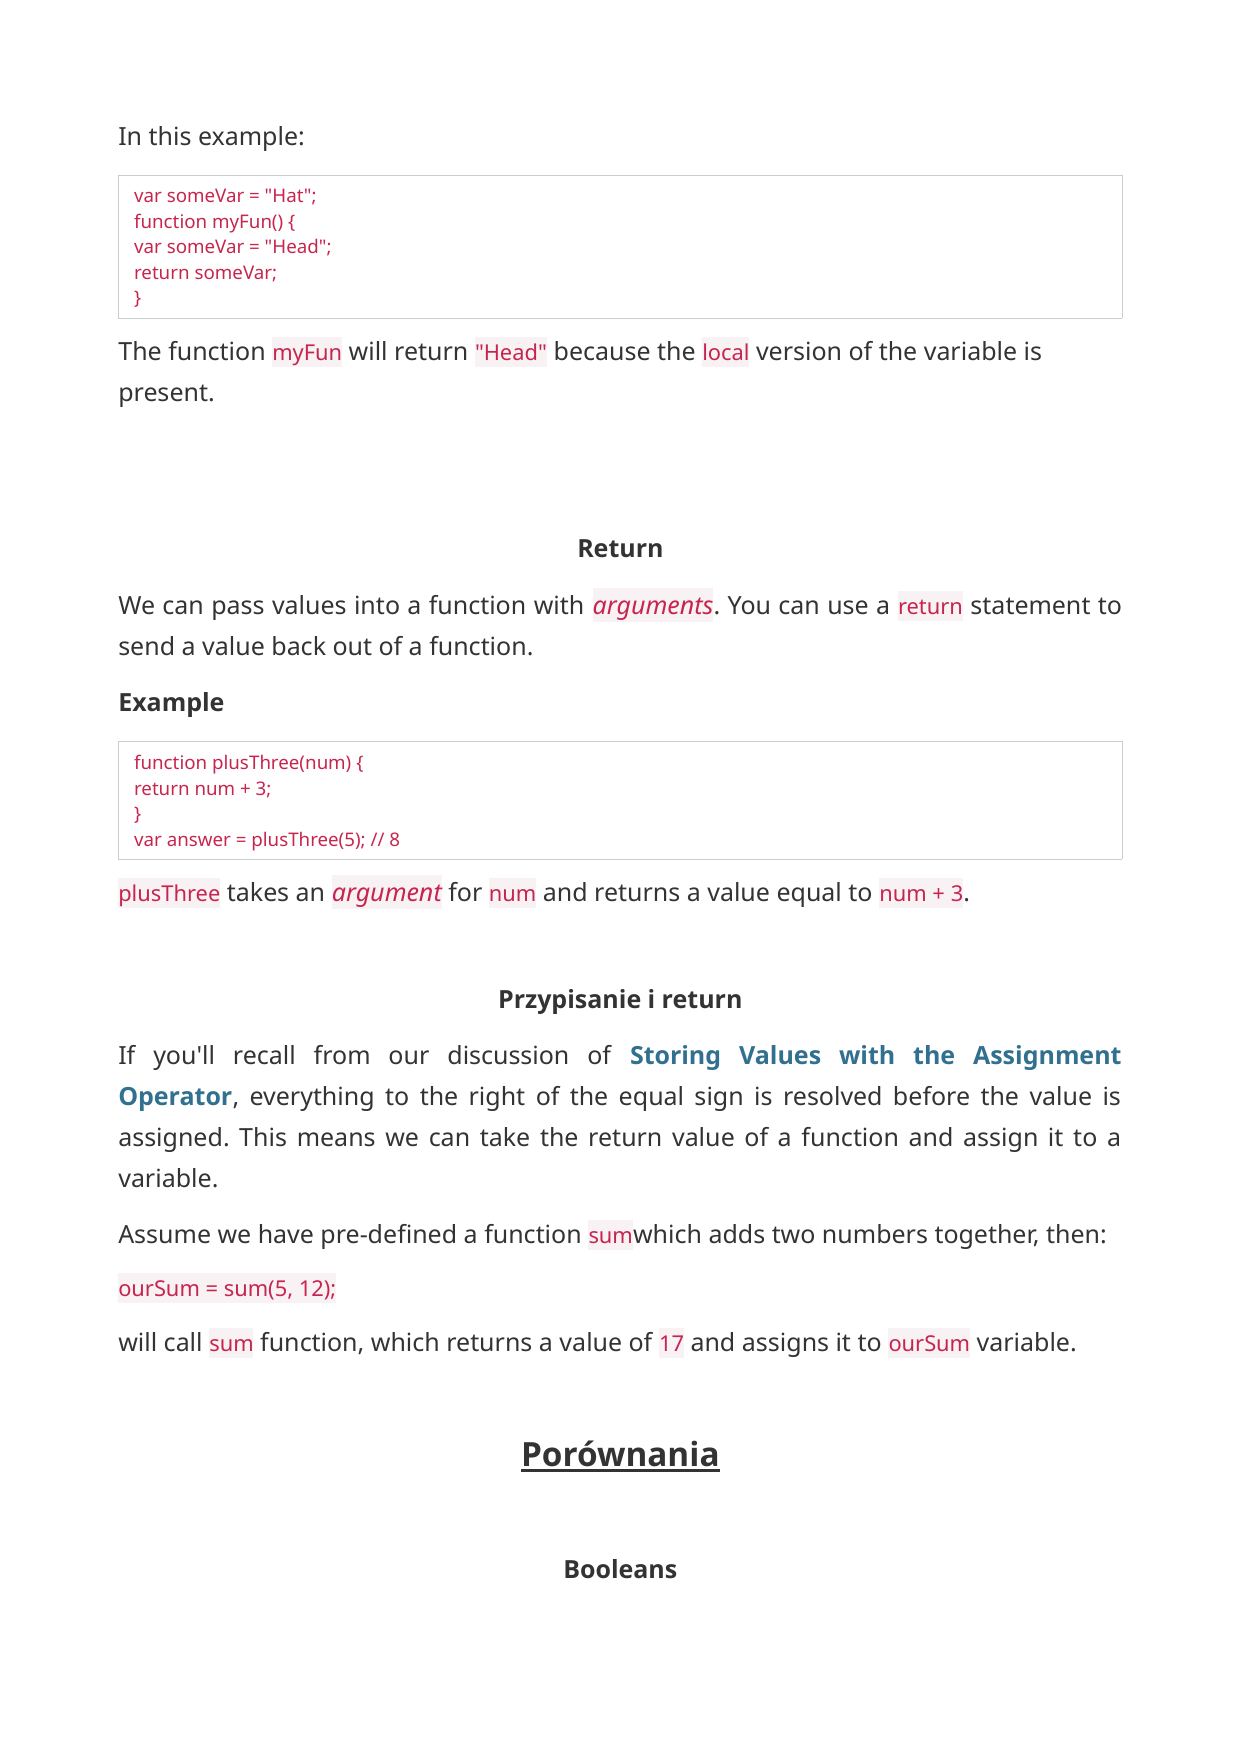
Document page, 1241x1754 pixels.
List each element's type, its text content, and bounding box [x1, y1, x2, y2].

text If you'll recall from our discussion of Storing Values with the Assignment Operator, everything to the right of the equal sign is resolved before the value is assigned. This means we can take the return value of a function and assign it to a variable. [118, 1038, 1122, 1194]
text var someVar = "Hat"; function myFun() { var someVar = "Head"; return someVar; } [119, 176, 1122, 318]
text The function myFun will return "Head" because the local version of the variable is present. [118, 334, 1122, 408]
text Return [118, 531, 1122, 565]
text In this example: [118, 118, 1122, 152]
text will call sum function, which returns a value of 17 and assigns it to ourSum variable. [118, 1325, 1122, 1359]
text Porównania [118, 1431, 1122, 1477]
text Example [118, 685, 1122, 719]
text plusThree takes an argument for num and returns a value equal to num + 3. [118, 875, 1122, 909]
text function plusThree(num) { return num + 3; } var answer = plusThree(5); // 8 [119, 742, 1122, 859]
text Assume we have pre-defined a function sumwhich adds two numbers together, then: [118, 1217, 1122, 1251]
text Przypisanie i return [118, 981, 1122, 1016]
text Booleans [118, 1551, 1122, 1586]
text We can pass values into a function with arguments. You can use a return statement to send a value back out of a function. [118, 588, 1122, 662]
text ourSum = sum(5, 12); [118, 1273, 1122, 1303]
